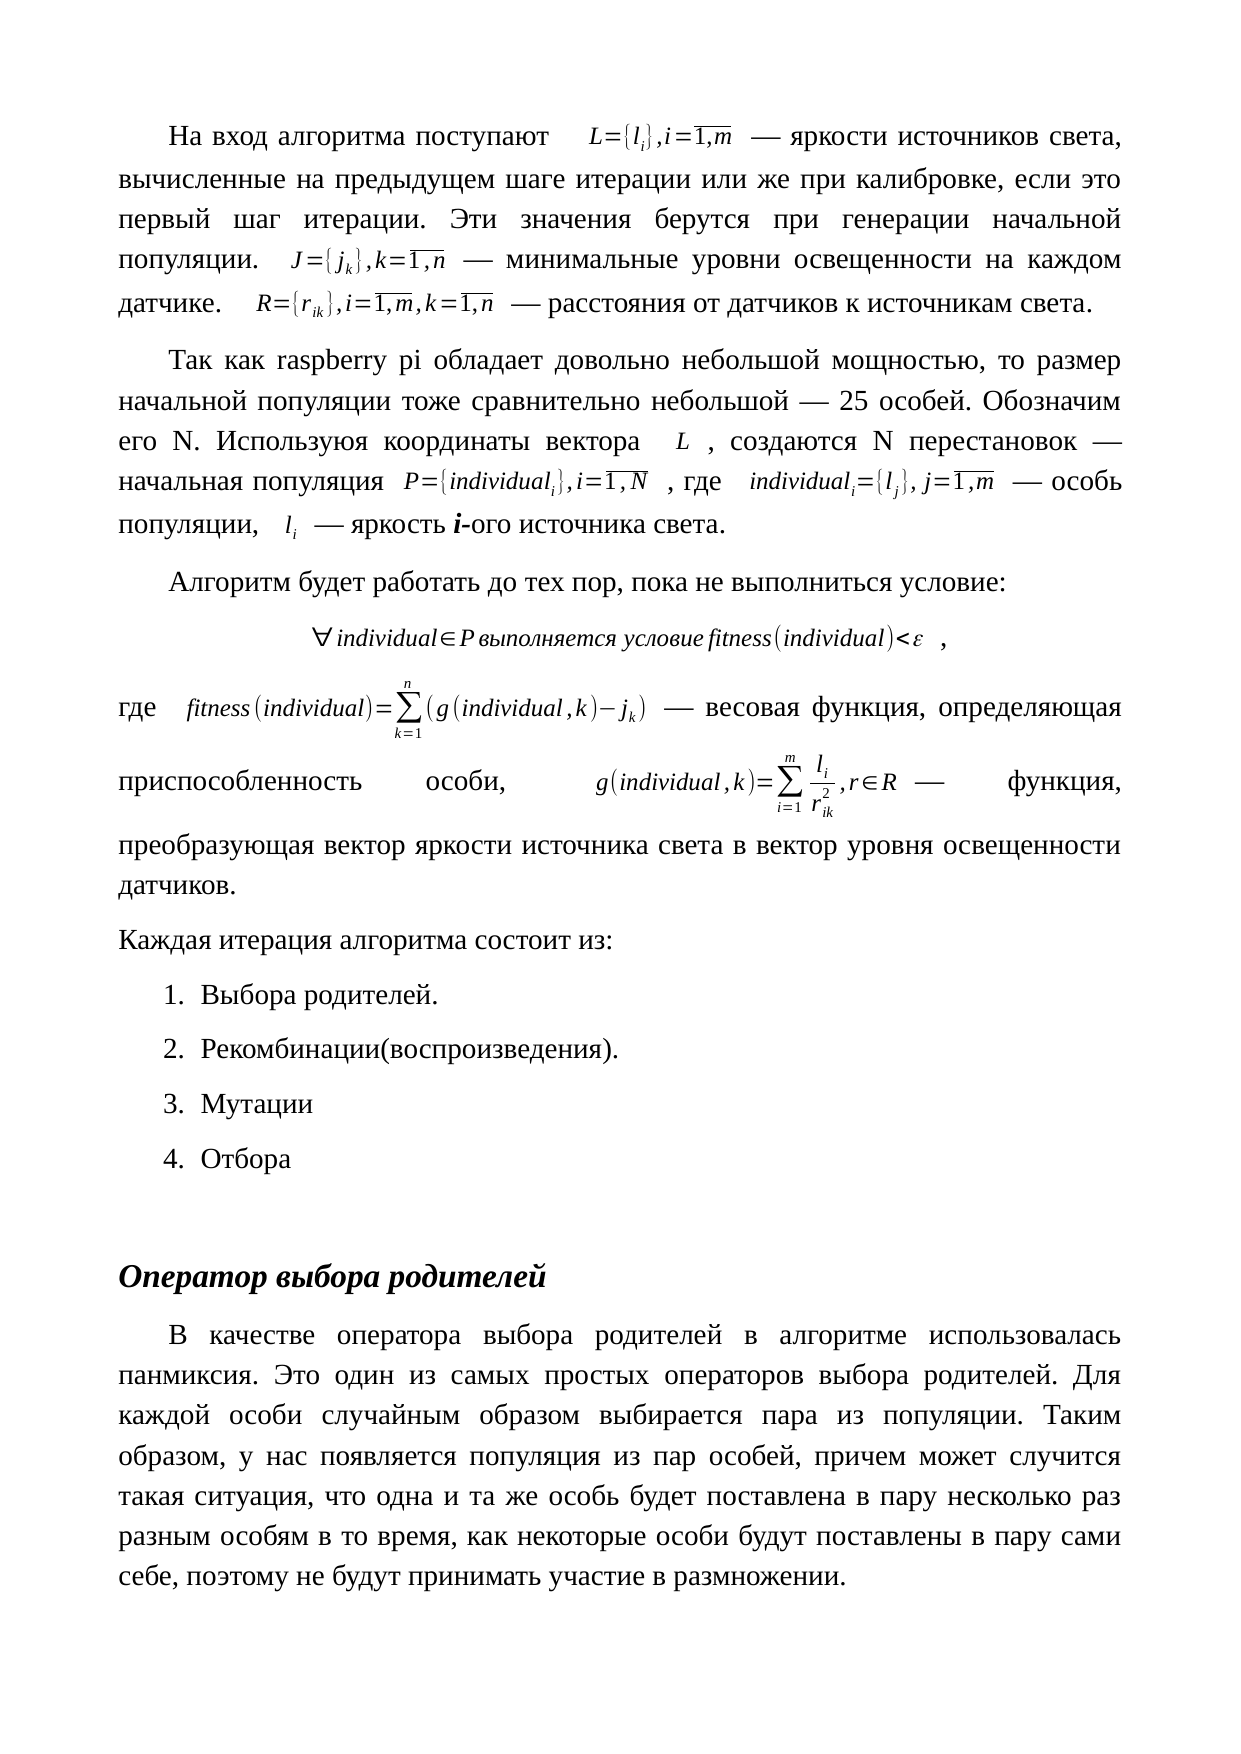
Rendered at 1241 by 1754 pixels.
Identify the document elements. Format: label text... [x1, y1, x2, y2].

text Оператор выбора родителей [118, 1256, 1122, 1295]
text Алгоритм будет работать до тех пор, пока не выполниться условие: [118, 564, 1122, 597]
text В качестве оператора выбора родителей в алгоритме использовалась панмиксия. Это один из самых простых операторов выбора родителей. Для каждой особи случайным образом выбирается пара из популяции. Таким образом, у нас появляется популяция из пар особей, причем может случится такая ситуация, что одна и та же особь будет поставлена в пару несколько раз разным особям в то время, как некоторые особи будут поставлены в пару сами себе, поэтому не будут принимать участие в размножении. [118, 1317, 1122, 1592]
list Выбора родителей. [163, 977, 1122, 1010]
list Отбора [163, 1141, 1122, 1175]
list Рекомбинации(воспроизведения). [163, 1032, 1122, 1065]
list Мутации [163, 1086, 1122, 1120]
text где — весовая функция, определяющая приспособленность особи, — функция, преобразующая вектор яркости источника света в вектор уровня освещенности датчиков. [118, 674, 1122, 901]
text Так как raspberry pi обладает довольно небольшой мощностью, то размер начальной популяции тоже сравнительно небольшой — 25 особей. Обозначим его N. Используюя координаты вектора , создаются N перестановок — начальная популяция, где — особь популяции, — яркость i-ого источника света. [118, 342, 1122, 543]
text Каждая итерация алгоритма состоит из: [118, 922, 1122, 956]
text , [118, 619, 1122, 653]
text На вход алгоритма поступают — яркости источников света, вычисленные на предыдущем шаге итерации или же при калибровке, если это первый шаг итерации. Эти значения берутся при генерации начальной популяции. — минимальные уровни освещенности на каждом датчике. — расстояния от датчиков к источникам света. [118, 118, 1122, 321]
